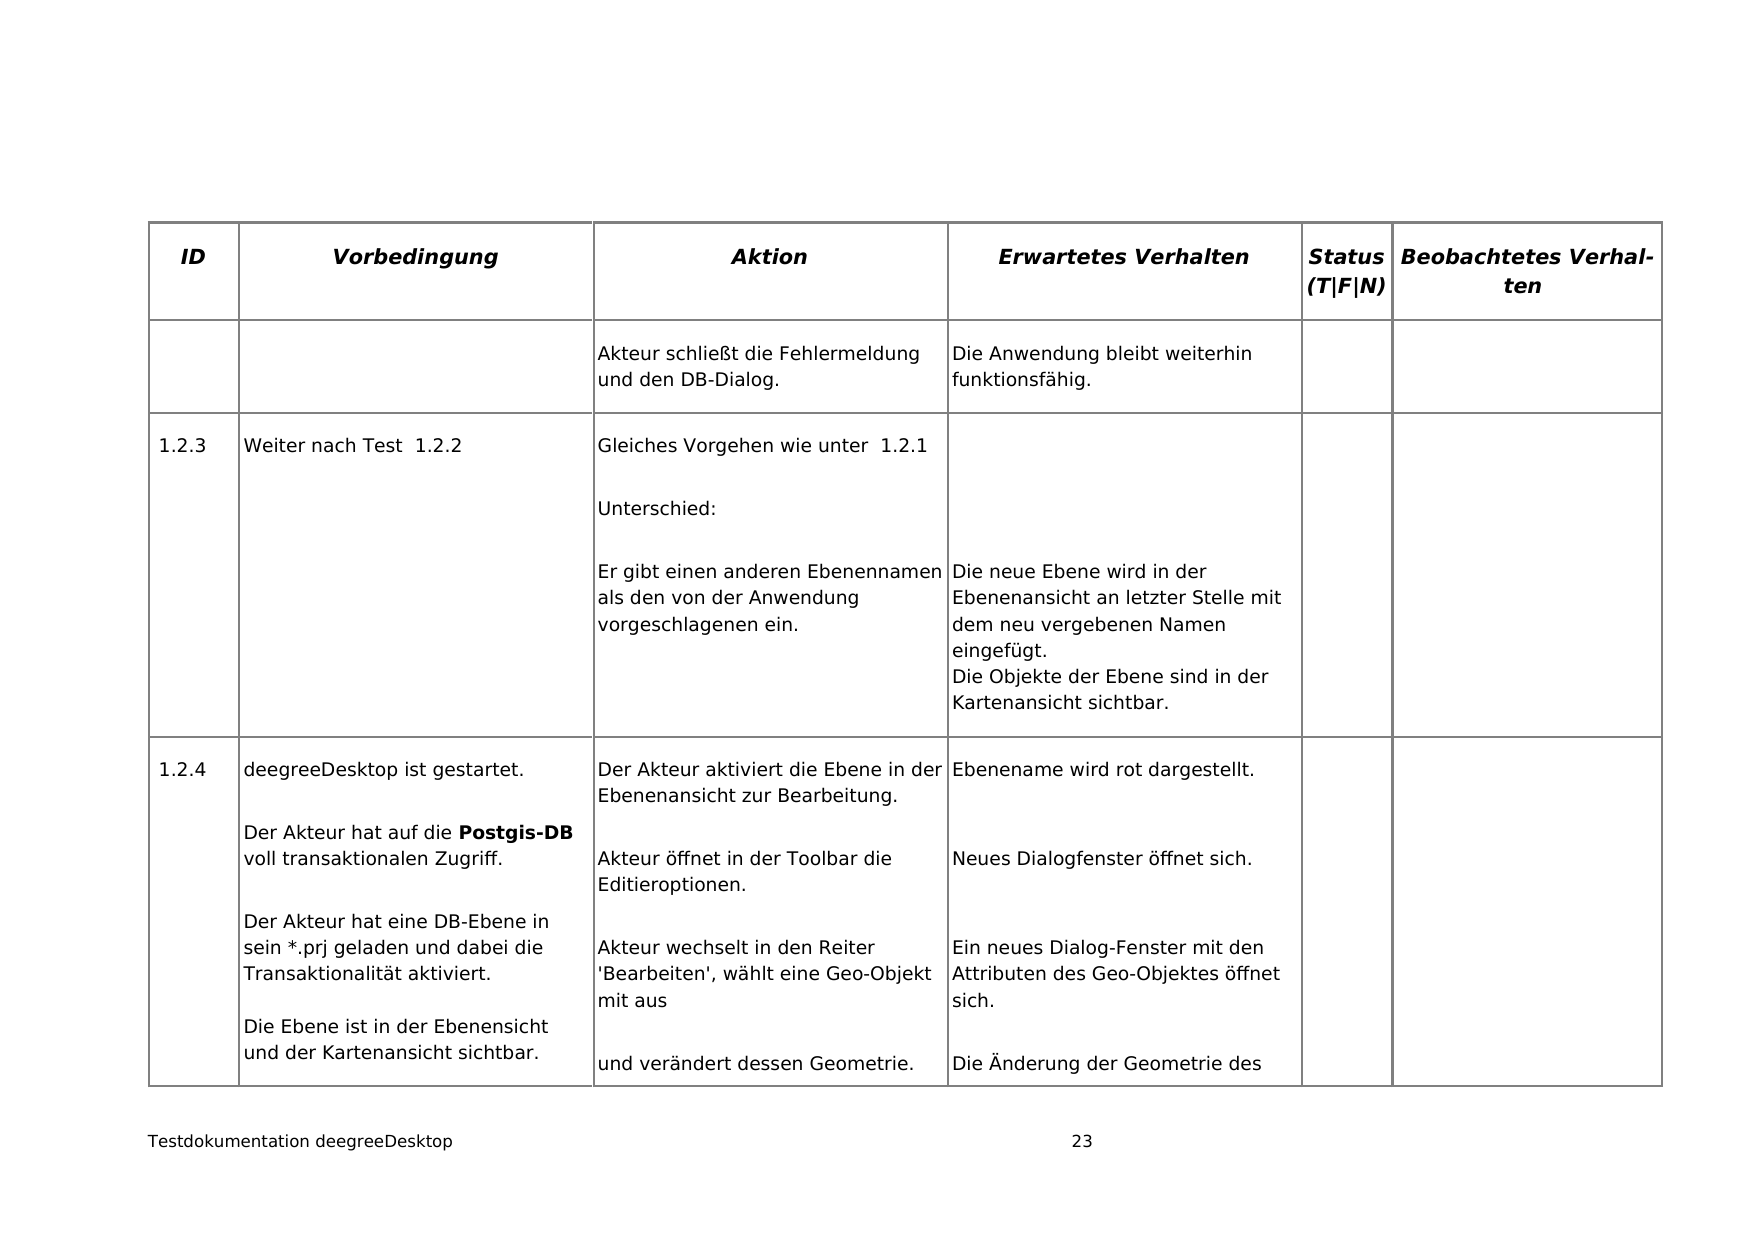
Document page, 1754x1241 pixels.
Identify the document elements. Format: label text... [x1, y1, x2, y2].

table_cell Der Akteur aktiviert die Ebene in der Ebenenansicht zur Bearbeitung. Akteur öffnet in der Toolbar die Editieroptionen. Akteur wechselt in den Reiter 'Bearbeiten', wählt eine Geo-Objekt mit aus und verändert dessen Geometrie. [595, 738, 947, 1085]
table_cell [1394, 738, 1661, 1085]
table_cell Die Anwendung bleibt weiterhin funktionsfähig. [949, 321, 1301, 412]
table_cell [1394, 414, 1661, 736]
table_cell Akteur schließt die Fehlermeldung und den DB-Dialog. [595, 321, 947, 412]
table_cell Gleiches Vorgehen wie unter 1.2.1 Unterschied: Er gibt einen anderen Ebenennamen als den von der Anwendung vorgeschlagenen ein. [595, 414, 947, 736]
table_cell [150, 414, 238, 736]
table_header Beobachtetes Verhal­ten [1394, 224, 1661, 319]
table_cell [1394, 321, 1661, 412]
table_cell [1303, 321, 1391, 412]
table_cell [150, 738, 238, 1085]
table_header Erwartetes Verhalten [949, 224, 1301, 319]
table_cell [150, 321, 238, 412]
table_cell Ebenename wird rot dargestellt. Neues Dialogfenster öffnet sich. Ein neues Dialog-Fenster mit den Attributen des Geo-Objektes öffnet sich. Die Änderung der Geometrie des [949, 738, 1301, 1085]
table_cell Weiter nach Test 1.2.2 [240, 414, 592, 736]
table_cell Die neue Ebene wird in der Ebenenansicht an letzter Stelle mit dem neu vergebenen Namen eingefügt. Die Objekte der Ebene sind in der Kartenansicht sichtbar. [949, 414, 1301, 736]
table_cell [240, 321, 592, 412]
table_cell [1303, 414, 1391, 736]
table_cell [1303, 738, 1391, 1085]
table_header ID [150, 224, 238, 319]
table_cell deegreeDesktop ist gestartet. Der Akteur hat auf die Postgis-DB voll transaktionalen Zugriff. Der Akteur hat eine DB-Ebene in sein *.prj geladen und dabei die Transaktionalität aktiviert. Die Ebene ist in der Ebenensicht und der Kartenansicht sichtbar. [240, 738, 592, 1085]
table_header Status (T|F|N) [1303, 224, 1391, 319]
table_header Aktion [595, 224, 947, 319]
table_header Vorbedingung [240, 224, 592, 319]
